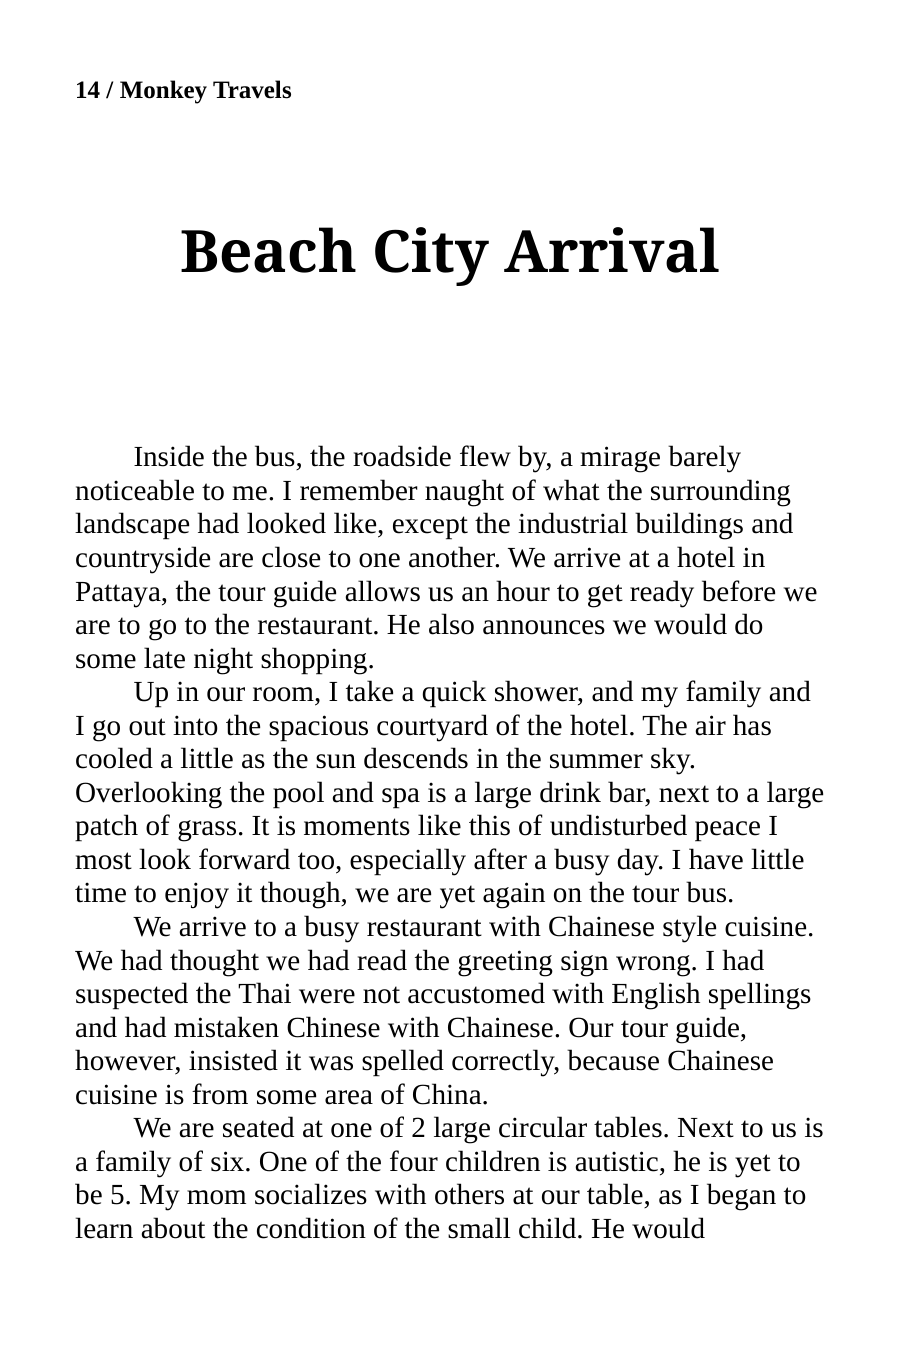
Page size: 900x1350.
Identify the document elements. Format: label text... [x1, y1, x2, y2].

subtitle Beach City Arrival [75, 210, 825, 289]
text Inside the bus, the roadside flew by, a mirage barely noticeable to me. I remember naught of what the surrounding landscape had looked like, except the industrial buildings and countryside are close to one another. We arrive at a hotel in Pattaya, the tour guide allows us an hour to get ready before we are to go to the restaurant. He also announces we would do some late night shopping. [75, 439, 825, 674]
text We arrive to a busy restaurant with Chainese style cuisine. We had thought we had read the greeting sign wrong. I had suspected the Thai were not accustomed with English spellings and had mistaken Chinese with Chainese. Our tour guide, however, insisted it was spelled correctly, because Chainese cuisine is from some area of China. [75, 909, 825, 1110]
text We are seated at one of 2 large circular tables. Next to us is a family of six. One of the four children is autistic, he is yet to be 5. My mom socializes with others at our table, as I began to learn about the condition of the small child. He would [75, 1110, 825, 1244]
text Up in our room, I take a quick shower, and my family and I go out into the spacious courtyard of the hotel. The air has cooled a little as the sun descends in the summer sky. Overlooking the pool and spa is a large drink bar, next to a large patch of grass. It is moments like this of undisturbed peace I most look forward too, especially after a busy day. I have little time to enjoy it though, we are yet again on the tour bus. [75, 674, 825, 909]
